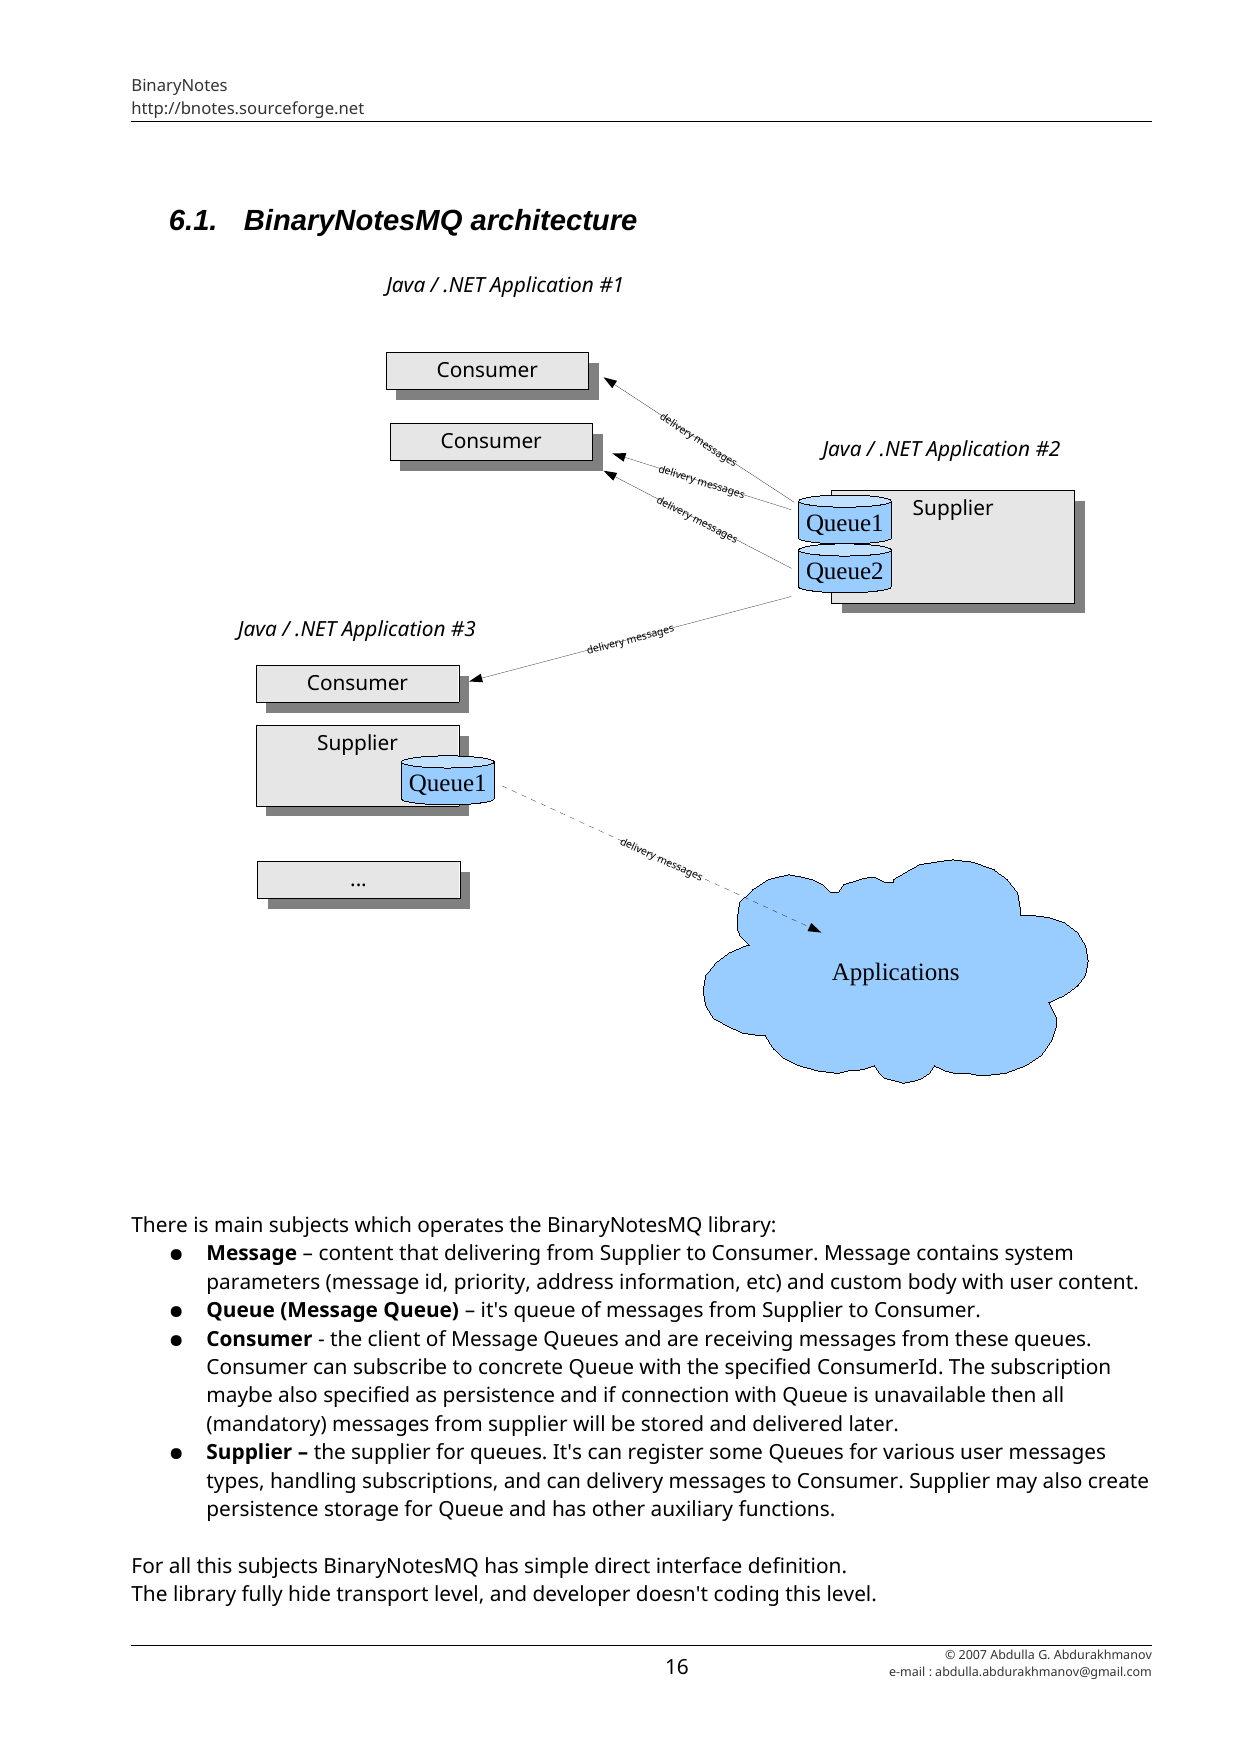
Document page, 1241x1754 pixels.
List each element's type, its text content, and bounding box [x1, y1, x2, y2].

text Consumer [389, 355, 585, 384]
subtitle BinaryNotesMQ architecture [169, 204, 1152, 237]
list Queue (Message Queue) – it's queue of messages from Supplier to Consumer. [169, 1295, 1152, 1324]
text The library fully hide transport level, and developer doesn't coding this level. [131, 1579, 1152, 1608]
list Supplier – the supplier for queues. It's can register some Queues for various user messages types, handling subscriptions, and can delivery messages to Consumer. Supplier may also create persistence storage for Queue and has other auxiliary functions. [169, 1437, 1152, 1523]
text Consumer [259, 668, 456, 697]
list Consumer - the client of Message Queues and are receiving messages from these queues. Consumer can subscribe to concrete Queue with the specified ConsumerId. The subscription maybe also specified as persistence and if connection with Queue is unavailable then all (mandatory) messages from supplier will be stored and delivered later. [169, 1324, 1152, 1437]
text Consumer [393, 426, 589, 455]
text Java / .NET Application #2 [778, 434, 1107, 462]
text There is main subjects which operates the BinaryNotesMQ library: [131, 1210, 1152, 1238]
text Supplier [259, 728, 456, 757]
text Java / .NET Application #3 [194, 614, 522, 643]
text Supplier [834, 493, 1071, 522]
list Message – content that delivering from Supplier to Consumer. Message contains system parameters (message id, priority, address information, etc) and custom body with user content. [169, 1238, 1152, 1295]
text ... [260, 864, 456, 893]
text Java / .NET Application #1 [342, 270, 670, 299]
text For all this subjects BinaryNotesMQ has simple direct interface definition. [131, 1551, 1152, 1579]
